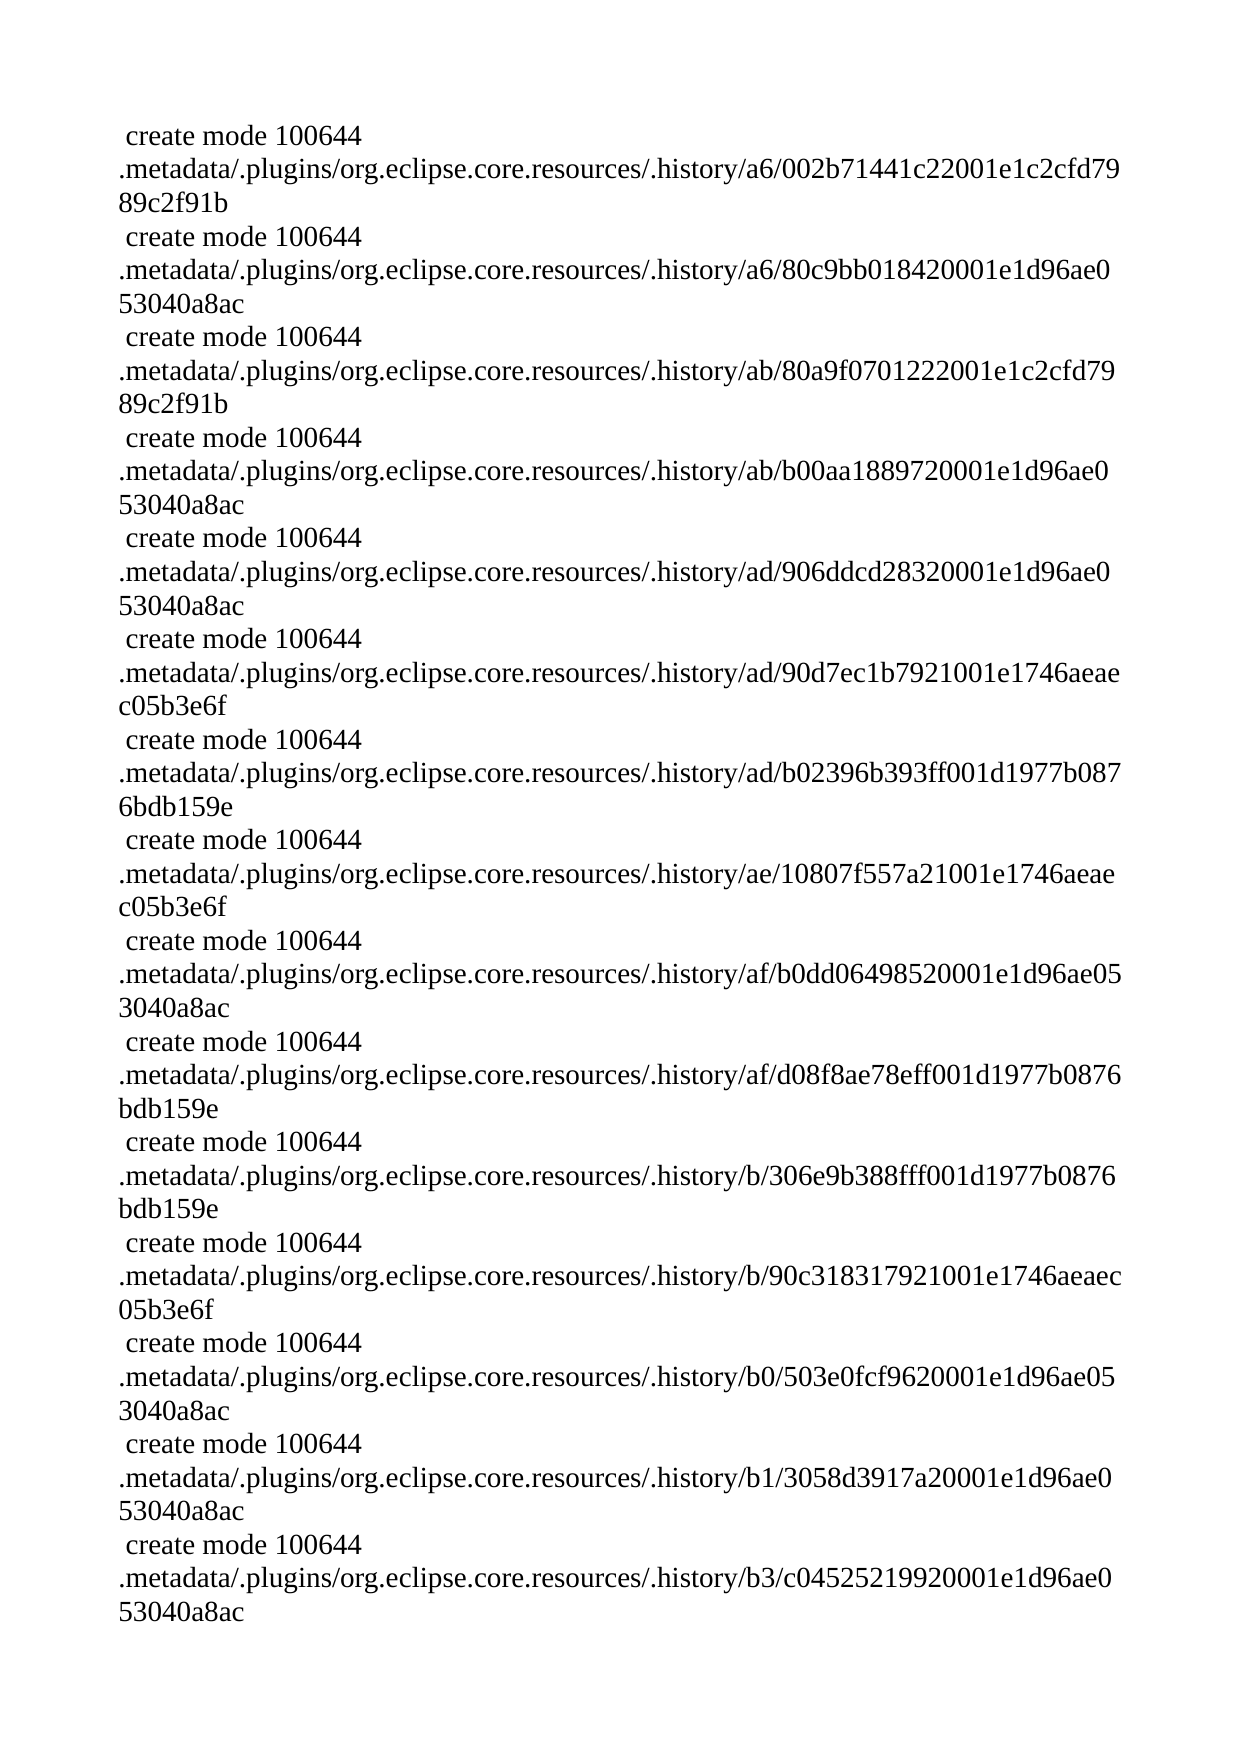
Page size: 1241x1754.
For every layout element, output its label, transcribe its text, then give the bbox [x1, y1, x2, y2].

text create mode 100644 .metadata/.plugins/org.eclipse.core.resources/.history/ab/80a9f0701222001e1c2cfd7989c2f91b [118, 319, 1122, 420]
text create mode 100644 .metadata/.plugins/org.eclipse.core.resources/.history/b/90c318317921001e1746aeaec05b3e6f [118, 1225, 1122, 1326]
text create mode 100644 .metadata/.plugins/org.eclipse.core.resources/.history/ad/90d7ec1b7921001e1746aeaec05b3e6f [118, 621, 1122, 722]
text create mode 100644 .metadata/.plugins/org.eclipse.core.resources/.history/af/d08f8ae78eff001d1977b0876bdb159e [118, 1024, 1122, 1124]
text create mode 100644 .metadata/.plugins/org.eclipse.core.resources/.history/ae/10807f557a21001e1746aeaec05b3e6f [118, 822, 1122, 923]
text create mode 100644 .metadata/.plugins/org.eclipse.core.resources/.history/a6/002b71441c22001e1c2cfd7989c2f91b [118, 118, 1122, 219]
text create mode 100644 .metadata/.plugins/org.eclipse.core.resources/.history/b0/503e0fcf9620001e1d96ae053040a8ac [118, 1326, 1122, 1426]
text create mode 100644 .metadata/.plugins/org.eclipse.core.resources/.history/b1/3058d3917a20001e1d96ae053040a8ac [118, 1426, 1122, 1527]
text create mode 100644 .metadata/.plugins/org.eclipse.core.resources/.history/b3/c04525219920001e1d96ae053040a8ac [118, 1527, 1122, 1627]
text create mode 100644 .metadata/.plugins/org.eclipse.core.resources/.history/af/b0dd06498520001e1d96ae053040a8ac [118, 923, 1122, 1024]
text create mode 100644 .metadata/.plugins/org.eclipse.core.resources/.history/b/306e9b388fff001d1977b0876bdb159e [118, 1124, 1122, 1225]
text create mode 100644 .metadata/.plugins/org.eclipse.core.resources/.history/ad/b02396b393ff001d1977b0876bdb159e [118, 722, 1122, 822]
text create mode 100644 .metadata/.plugins/org.eclipse.core.resources/.history/a6/80c9bb018420001e1d96ae053040a8ac [118, 219, 1122, 319]
text create mode 100644 .metadata/.plugins/org.eclipse.core.resources/.history/ab/b00aa1889720001e1d96ae053040a8ac [118, 420, 1122, 521]
text create mode 100644 .metadata/.plugins/org.eclipse.core.resources/.history/ad/906ddcd28320001e1d96ae053040a8ac [118, 521, 1122, 621]
